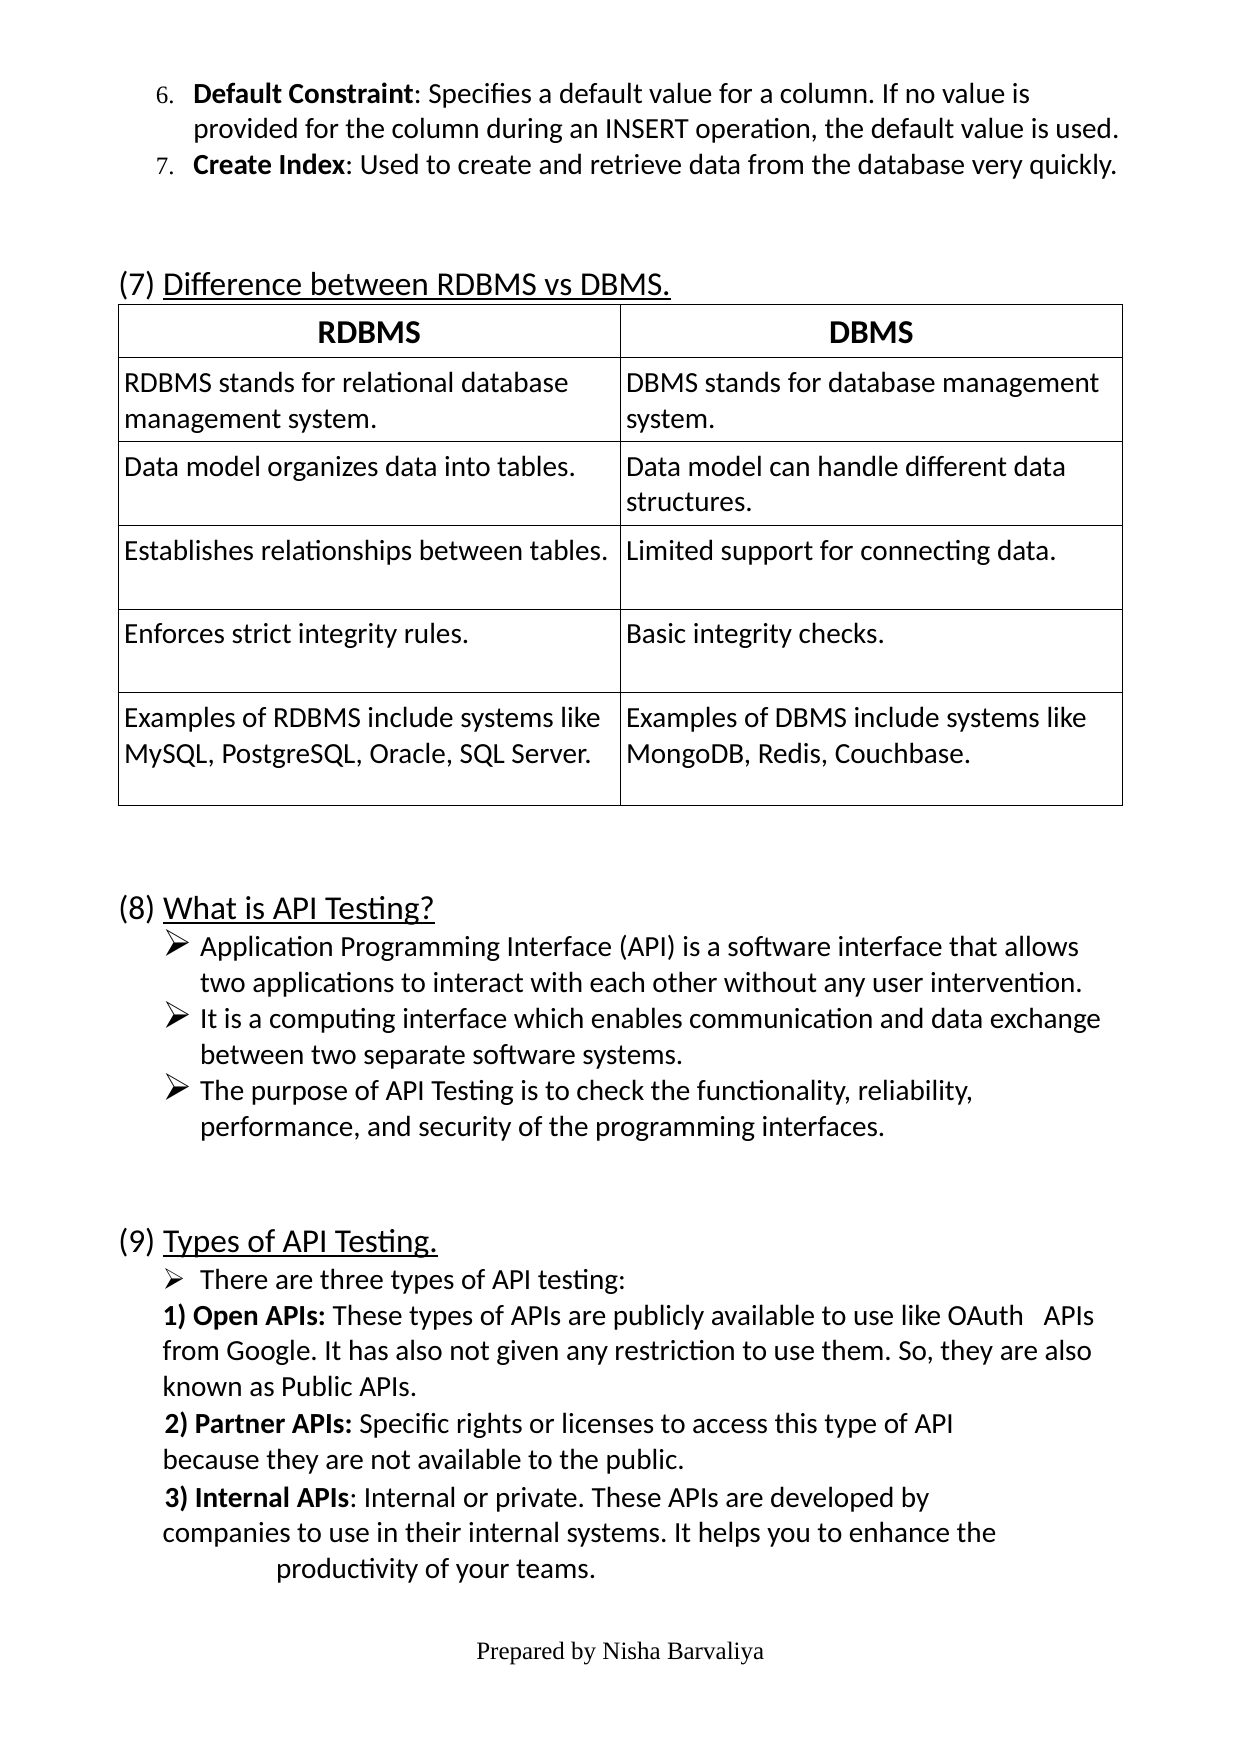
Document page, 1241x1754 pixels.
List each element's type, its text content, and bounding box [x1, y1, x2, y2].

list Application Programming Interface (API) is a software interface that allows two applications to interact with each other without any user intervention. [162, 928, 1122, 1000]
table_cell Examples of RDBMS include systems like MySQL, PostgreSQL, Oracle, SQL Server. [119, 693, 620, 805]
table_cell Enforces strict integrity rules. [119, 610, 620, 692]
list Default Constraint: Specifies a default value for a column. If no value is provided for the column during an INSERT operation, the default value is used. [156, 75, 1122, 146]
text 1) Open APIs: These types of APIs are publicly available to use like OAuth APIs from Google. It has also not given any restriction to use them. So, they are also known as Public APIs. [162, 1297, 1122, 1403]
table_cell DBMS stands for database management system. [621, 358, 1122, 441]
table_cell Basic integrity checks. [621, 610, 1122, 692]
list It is a computing interface which enables communication and data exchange between two separate software systems. [162, 1000, 1122, 1072]
text (8) What is API Testing? [118, 887, 1122, 928]
text (7) Difference between RDBMS vs DBMS. [118, 263, 1122, 304]
text 2) Partner APIs: Specific rights or licenses to access this type of API because they are not available to the public. [162, 1406, 1097, 1477]
text (9) Types of API Testing. [118, 1220, 1122, 1261]
table_cell Limited support for connecting data. [621, 526, 1122, 608]
table_cell Examples of DBMS include systems like MongoDB, Redis, Couchbase. [621, 693, 1122, 805]
table_cell Data model organizes data into tables. [119, 442, 620, 525]
table_cell RDBMS stands for relational database management system. [119, 358, 620, 441]
list Create Index: Used to create and retrieve data from the database very quickly. [156, 146, 1122, 182]
table_header RDBMS [119, 305, 620, 357]
table_header DBMS [621, 305, 1122, 357]
list The purpose of API Testing is to check the functionality, reliability, performance, and security of the programming interfaces. [162, 1072, 1122, 1144]
list There are three types of API testing: [162, 1261, 1122, 1297]
table_cell Data model can handle different data structures. [621, 442, 1122, 525]
text 3) Internal APIs: Internal or private. These APIs are developed by companies to use in their internal systems. It helps you to enhance the productivity of your teams. [162, 1479, 1097, 1586]
table_cell Establishes relationships between tables. [119, 526, 620, 608]
